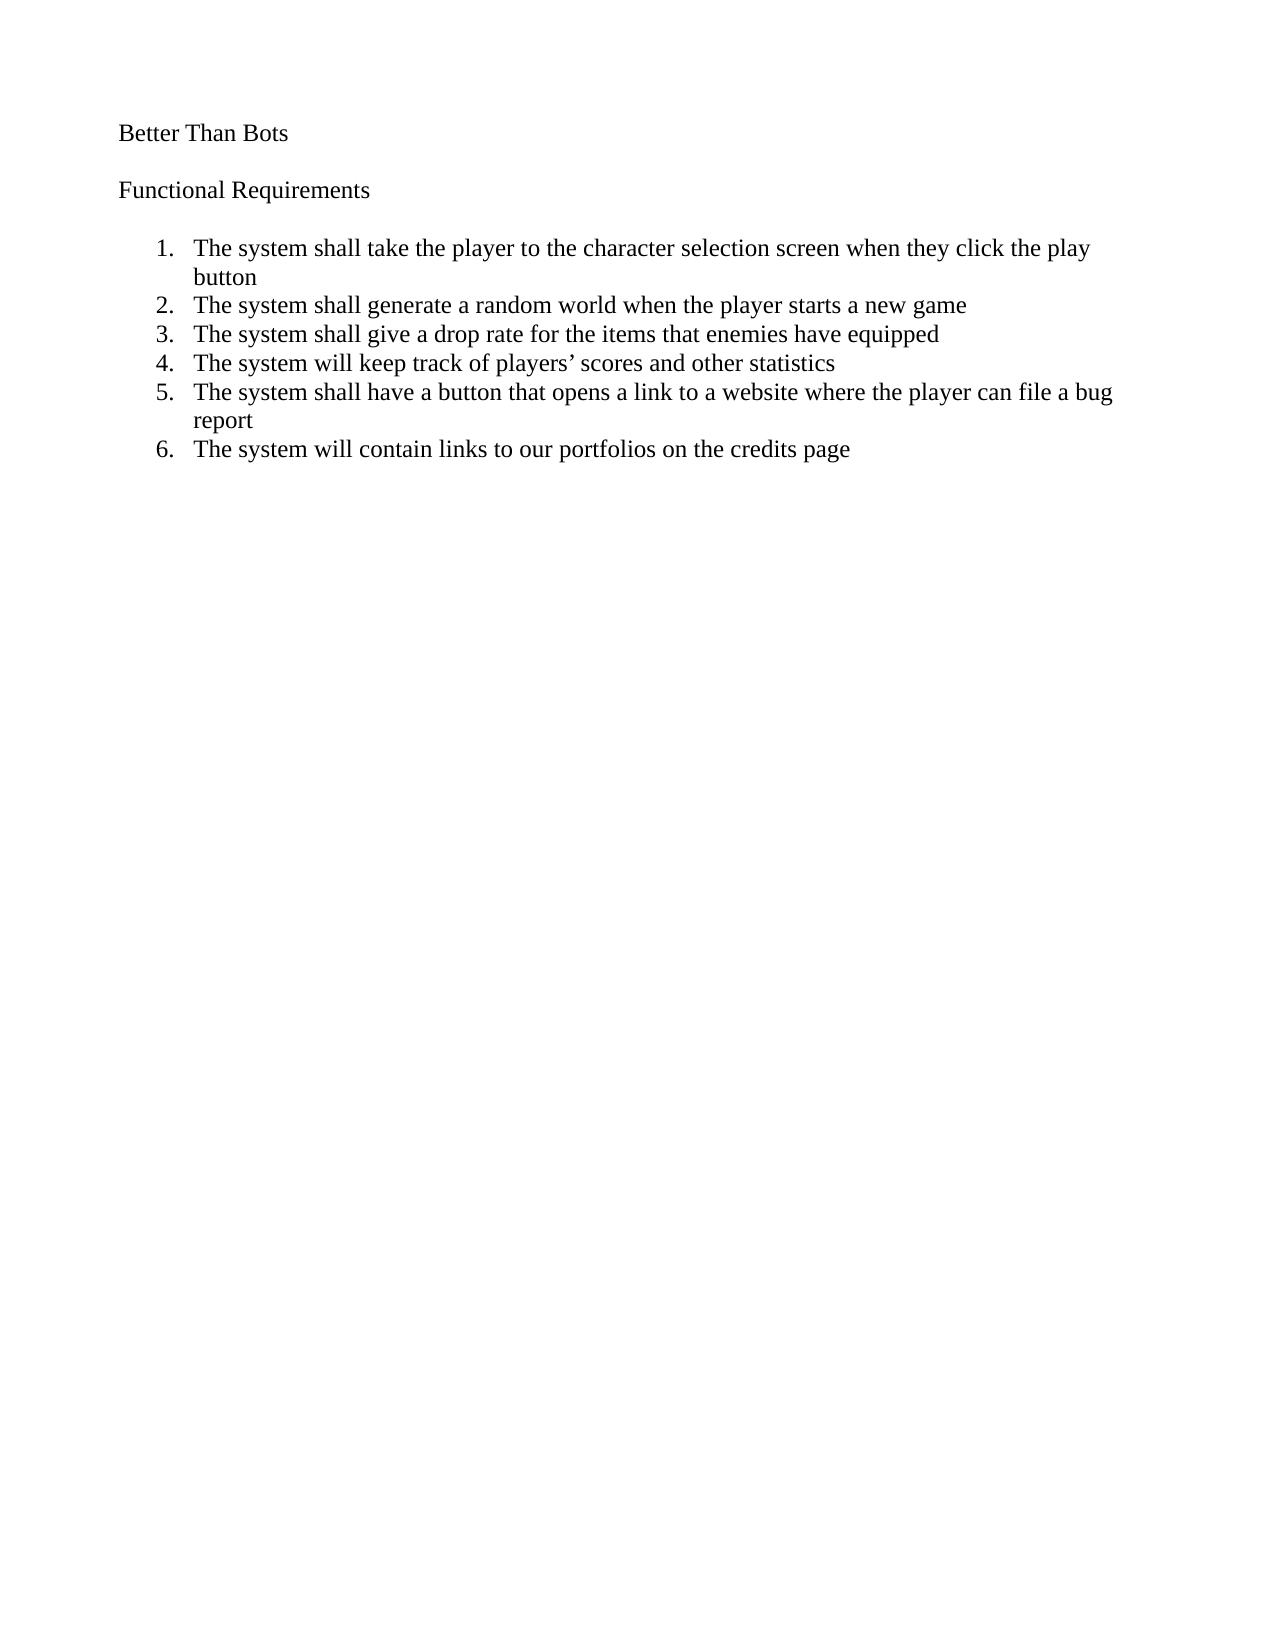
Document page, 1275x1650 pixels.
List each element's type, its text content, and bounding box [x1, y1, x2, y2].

list The system shall generate a random world when the player starts a new game [156, 291, 1157, 319]
text Better Than Bots [118, 118, 1157, 147]
text Functional Requirements [118, 176, 1157, 204]
list The system will contain links to our portfolios on the credits page [156, 434, 1157, 463]
list The system will keep track of players’ scores and other statistics [156, 348, 1157, 377]
list The system shall take the player to the character selection screen when they click the play button [156, 233, 1157, 291]
list The system shall have a button that opens a link to a website where the player can file a bug report [156, 377, 1157, 434]
list The system shall give a drop rate for the items that enemies have equipped [156, 319, 1157, 348]
